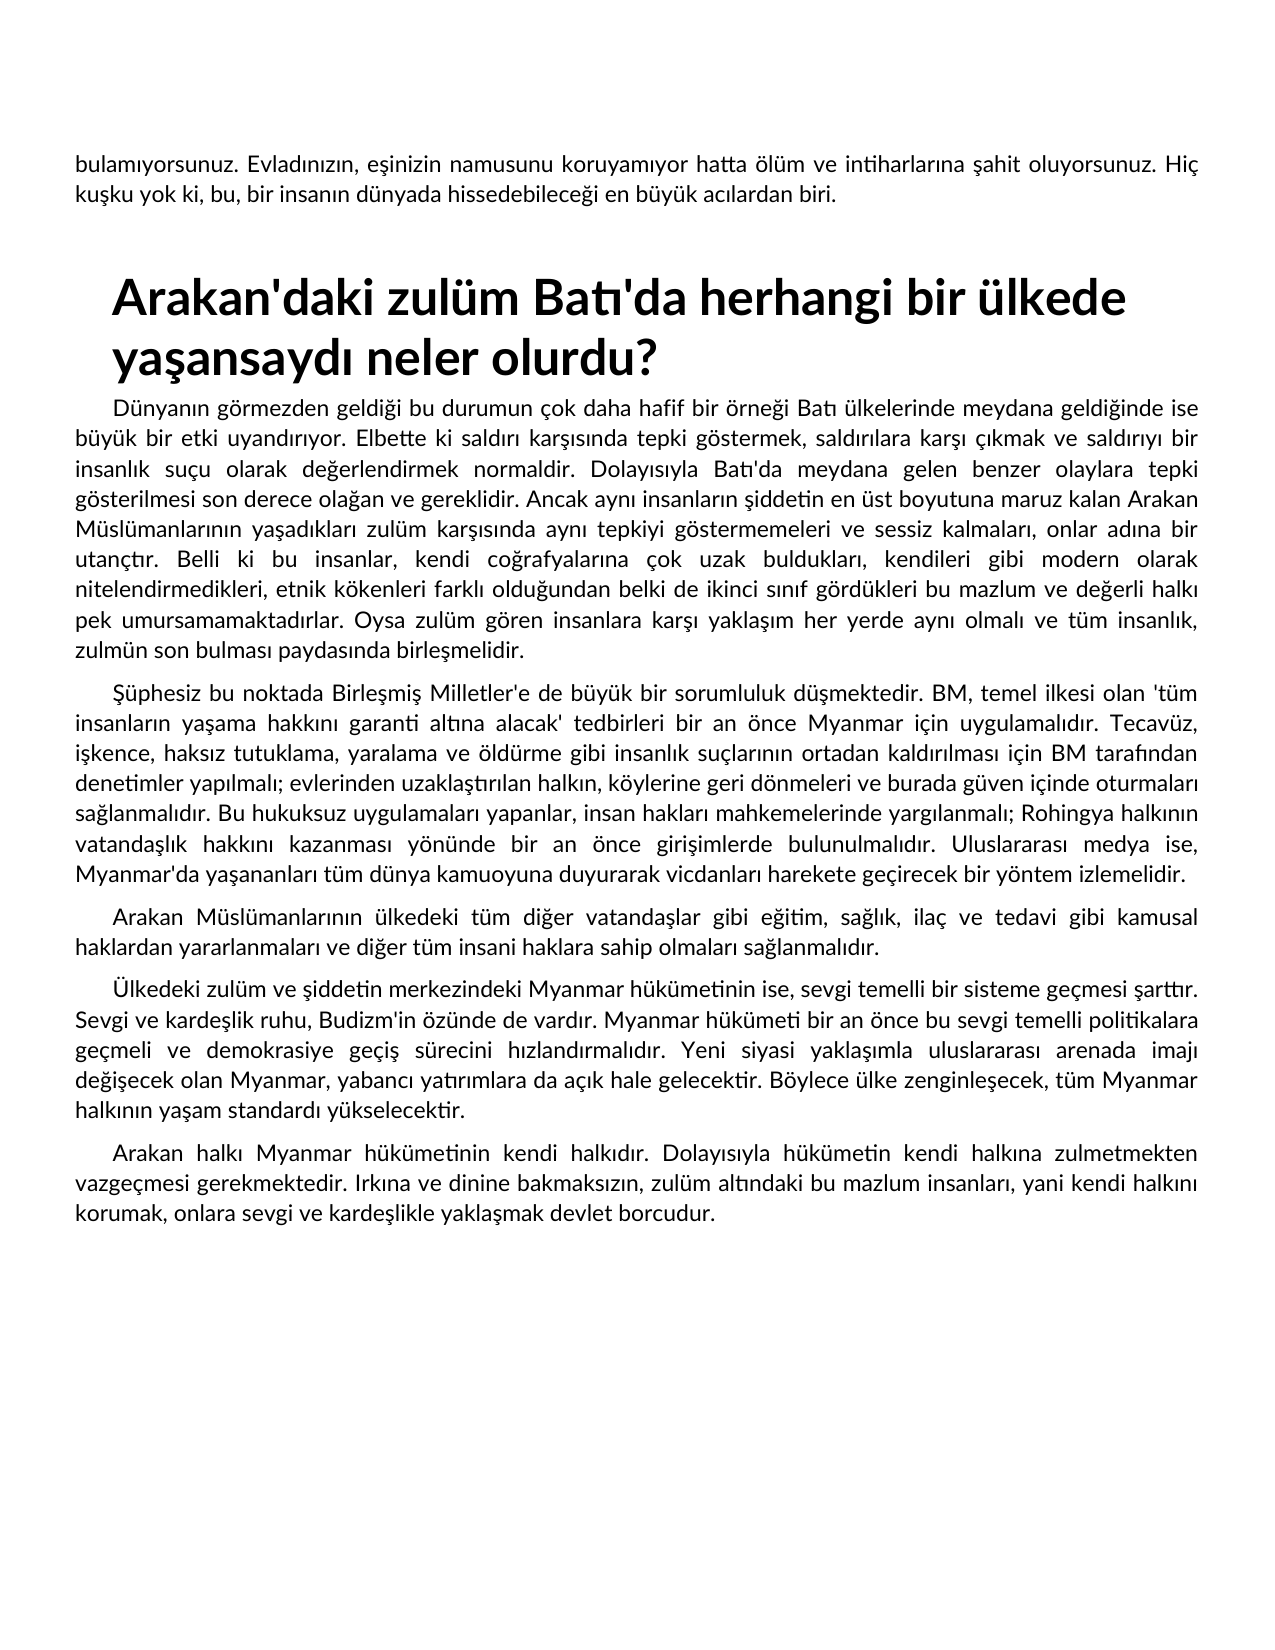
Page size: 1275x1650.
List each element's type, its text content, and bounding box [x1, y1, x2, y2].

text Dünyanın görmezden geldiği bu durumun çok daha hafif bir örneği Batı ülkelerinde meydana geldiğinde ise büyük bir etki uyandırıyor. Elbette ki saldırı karşısında tepki göstermek, saldırılara karşı çıkmak ve saldırıyı bir insanlık suçu olarak değerlendirmek normaldir. Dolayısıyla Batı'da meydana gelen benzer olaylara tepki gösterilmesi son derece olağan ve gereklidir. Ancak aynı insanların şiddetin en üst boyutuna maruz kalan Arakan Müslümanlarının yaşadıkları zulüm karşısında aynı tepkiyi göstermemeleri ve sessiz kalmaları, onlar adına bir utançtır. Belli ki bu insanlar, kendi coğrafyalarına çok uzak buldukları, kendileri gibi modern olarak nitelendirmedikleri, etnik kökenleri farklı olduğundan belki de ikinci sınıf gördükleri bu mazlum ve değerli halkı pek umursamamaktadırlar. Oysa zulüm gören insanlara karşı yaklaşım her yerde aynı olmalı ve tüm insanlık, zulmün son bulması paydasında birleşmelidir. [75, 394, 1200, 663]
text Arakan Müslümanlarının ülkedeki tüm diğer vatandaşlar gibi eğitim, sağlık, ilaç ve tedavi gibi kamusal haklardan yararlanmaları ve diğer tüm insani haklara sahip olmaları sağlanmalıdır. [75, 902, 1200, 960]
text Arakan halkı Myanmar hükümetinin kendi halkıdır. Dolayısıyla hükümetin kendi halkına zulmetmekten vazgeçmesi gerekmektedir. Irkına ve dinine bakmaksızın, zulüm altındaki bu mazlum insanları, yani kendi halkını korumak, onlara sevgi ve kardeşlikle yaklaşmak devlet borcudur. [75, 1139, 1200, 1227]
text bulamıyorsunuz. Evladınızın, eşinizin namusunu koruyamıyor hatta ölüm ve intiharlarına şahit oluyorsunuz. Hiç kuşku yok ki, bu, bir insanın dünyada hissedebileceği en büyük acılardan biri. [75, 150, 1200, 208]
text Ülkedeki zulüm ve şiddetin merkezindeki Myanmar hükümetinin ise, sevgi temelli bir sisteme geçmesi şarttır. Sevgi ve kardeşlik ruhu, Budizm'in özünde de vardır. Myanmar hükümeti bir an önce bu sevgi temelli politikalara geçmeli ve demokrasiye geçiş sürecini hızlandırmalıdır. Yeni siyasi yaklaşımla uluslararası arenada imajı değişecek olan Myanmar, yabancı yatırımlara da açık hale gelecektir. Böylece ülke zenginleşecek, tüm Myanmar halkının yaşam standardı yükselecektir. [75, 975, 1200, 1123]
subtitle Arakan'daki zulüm Batı'da herhangi bir ülkede yaşansaydı neler olurdu? [112, 266, 1200, 386]
text Şüphesiz bu noktada Birleşmiş Milletler'e de büyük bir sorumluluk düşmektedir. BM, temel ilkesi olan 'tüm insanların yaşama hakkını garanti altına alacak' tedbirleri bir an önce Myanmar için uygulamalıdır. Tecavüz, işkence, haksız tutuklama, yaralama ve öldürme gibi insanlık suçlarının ortadan kaldırılması için BM tarafından denetimler yapılmalı; evlerinden uzaklaştırılan halkın, köylerine geri dönmeleri ve burada güven içinde oturmaları sağlanmalıdır. Bu hukuksuz uygulamaları yapanlar, insan hakları mahkemelerinde yargılanmalı; Rohingya halkının vatandaşlık hakkını kazanması yönünde bir an önce girişimlerde bulunulmalıdır. Uluslararası medya ise, Myanmar'da yaşananları tüm dünya kamuoyuna duyurarak vicdanları harekete geçirecek bir yöntem izlemelidir. [75, 678, 1200, 887]
